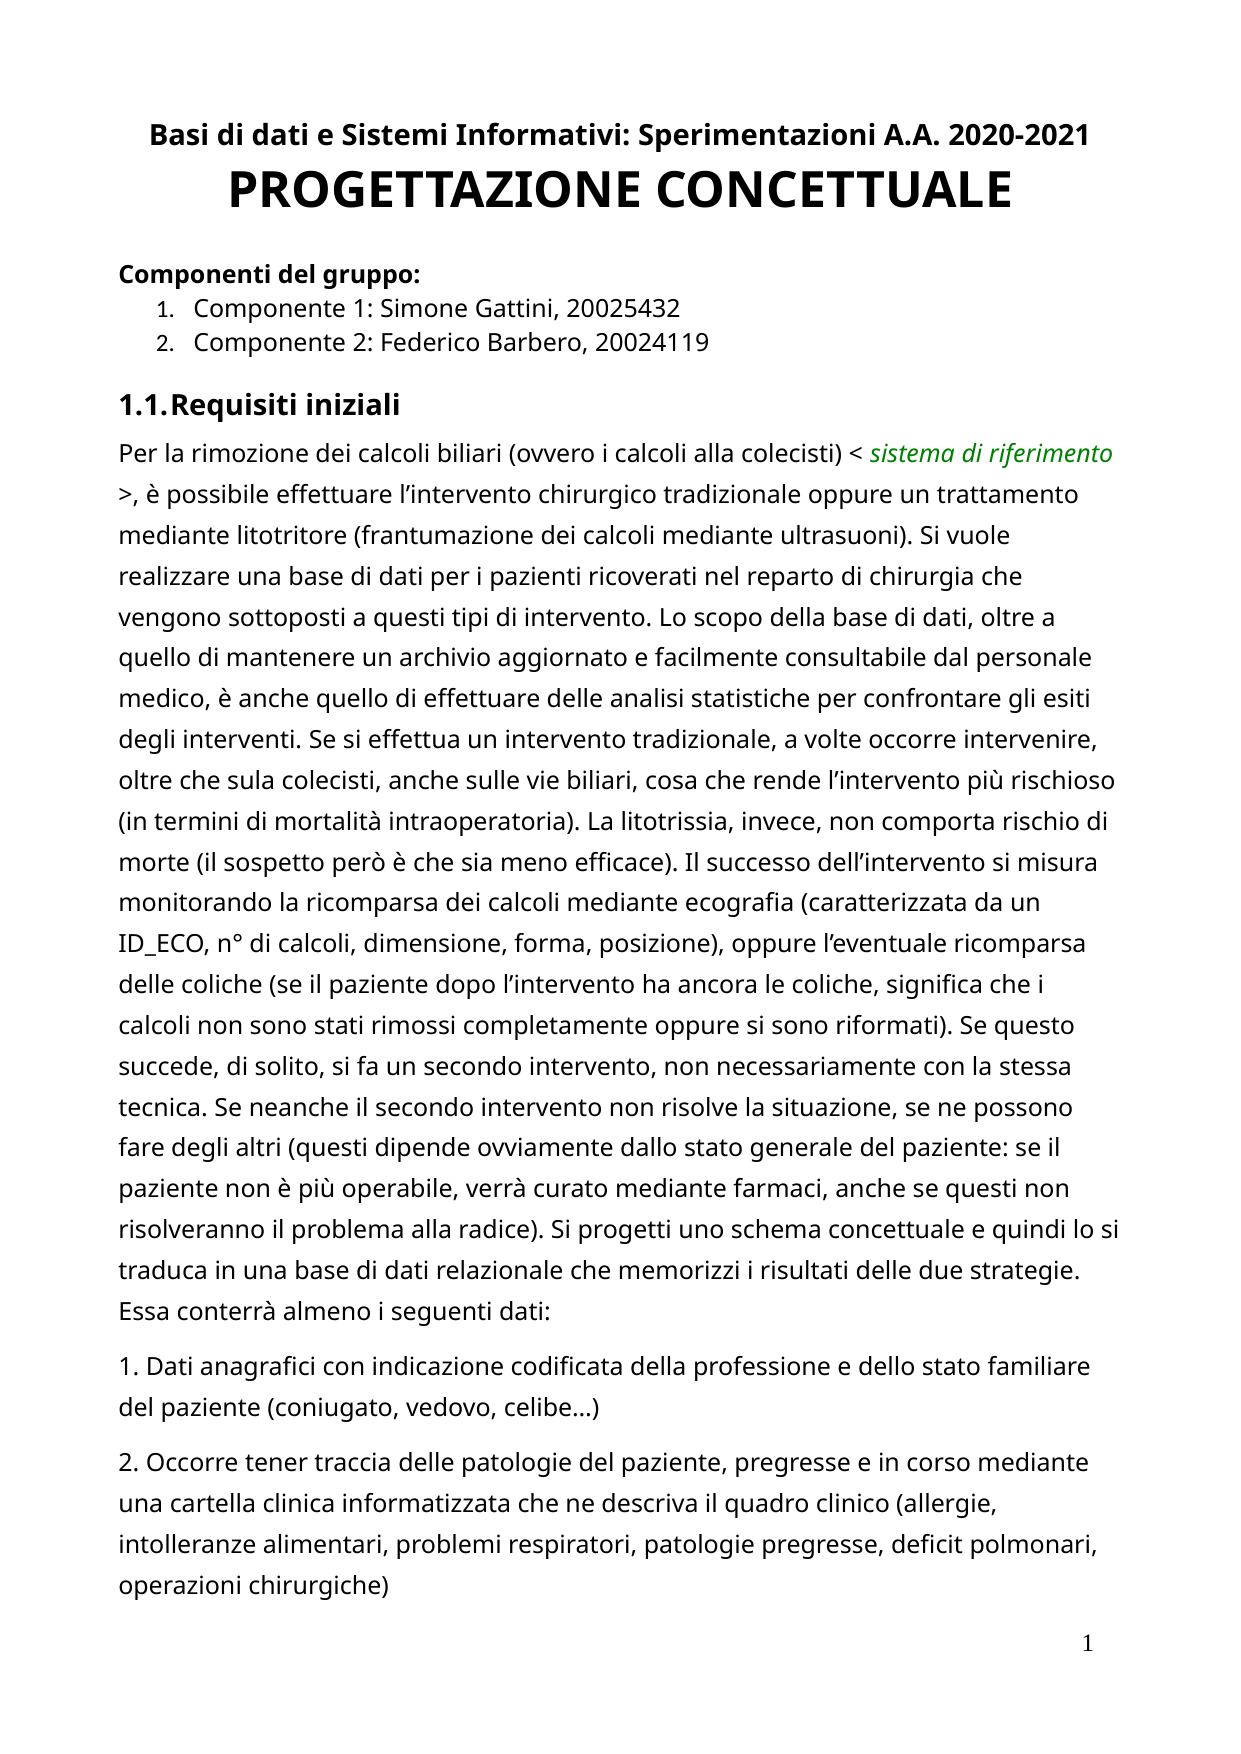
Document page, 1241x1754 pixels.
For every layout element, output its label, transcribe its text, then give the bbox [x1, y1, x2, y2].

text 1. Dati anagrafici con indicazione codificata della professione e dello stato familiare del paziente (coniugato, vedovo, celibe…) [118, 1349, 1122, 1424]
list Componente 2: Federico Barbero, 20024119 [156, 325, 1122, 359]
text Componenti del gruppo: [118, 257, 1122, 291]
text Per la rimozione dei calcoli biliari (ovvero i calcoli alla colecisti) < sistema di riferimento >, è possibile effettuare l’intervento chirurgico tradizionale oppure un trattamento mediante litotritore (frantumazione dei calcoli mediante ultrasuoni). Si vuole realizzare una base di dati per i pazienti ricoverati nel reparto di chirurgia che vengono sottoposti a questi tipi di intervento. Lo scopo della base di dati, oltre a quello di mantenere un archivio aggiornato e facilmente consultabile dal personale medico, è anche quello di effettuare delle analisi statistiche per confrontare gli esiti degli interventi. Se si effettua un intervento tradizionale, a volte occorre intervenire, oltre che sula colecisti, anche sulle vie biliari, cosa che rende l’intervento più rischioso (in termini di mortalità intraoperatoria). La litotrissia, invece, non comporta rischio di morte (il sospetto però è che sia meno efficace). Il successo dell’intervento si misura monitorando la ricomparsa dei calcoli mediante ecografia (caratterizzata da un ID_ECO, n° di calcoli, dimensione, forma, posizione), oppure l’eventuale ricomparsa delle coliche (se il paziente dopo l’intervento ha ancora le coliche, significa che i calcoli non sono stati rimossi completamente oppure si sono riformati). Se questo succede, di solito, si fa un secondo intervento, non necessariamente con la stessa tecnica. Se neanche il secondo intervento non risolve la situazione, se ne possono fare degli altri (questi dipende ovviamente dallo stato generale del paziente: se il paziente non è più operabile, verrà curato mediante farmaci, anche se questi non risolveranno il problema alla radice). Si progetti uno schema concettuale e quindi lo si traduca in una base di dati relazionale che memorizzi i risultati delle due strategie. Essa conterrà almeno i seguenti dati: [118, 436, 1122, 1327]
text 2. Occorre tener traccia delle patologie del paziente, pregresse e in corso mediante una cartella clinica informatizzata che ne descriva il quadro clinico (allergie, intolleranze alimentari, problemi respiratori, patologie pregresse, deficit polmonari, operazioni chirurgiche) [118, 1445, 1122, 1602]
list Componente 1: Simone Gattini, 20025432 [156, 291, 1122, 325]
list Requisiti iniziali [118, 384, 1122, 423]
text Basi di dati e Sistemi Informativi: Sperimentazioni A.A. 2020-2021 [118, 115, 1122, 154]
text PROGETTAZIONE CONCETTUALE [118, 154, 1122, 222]
